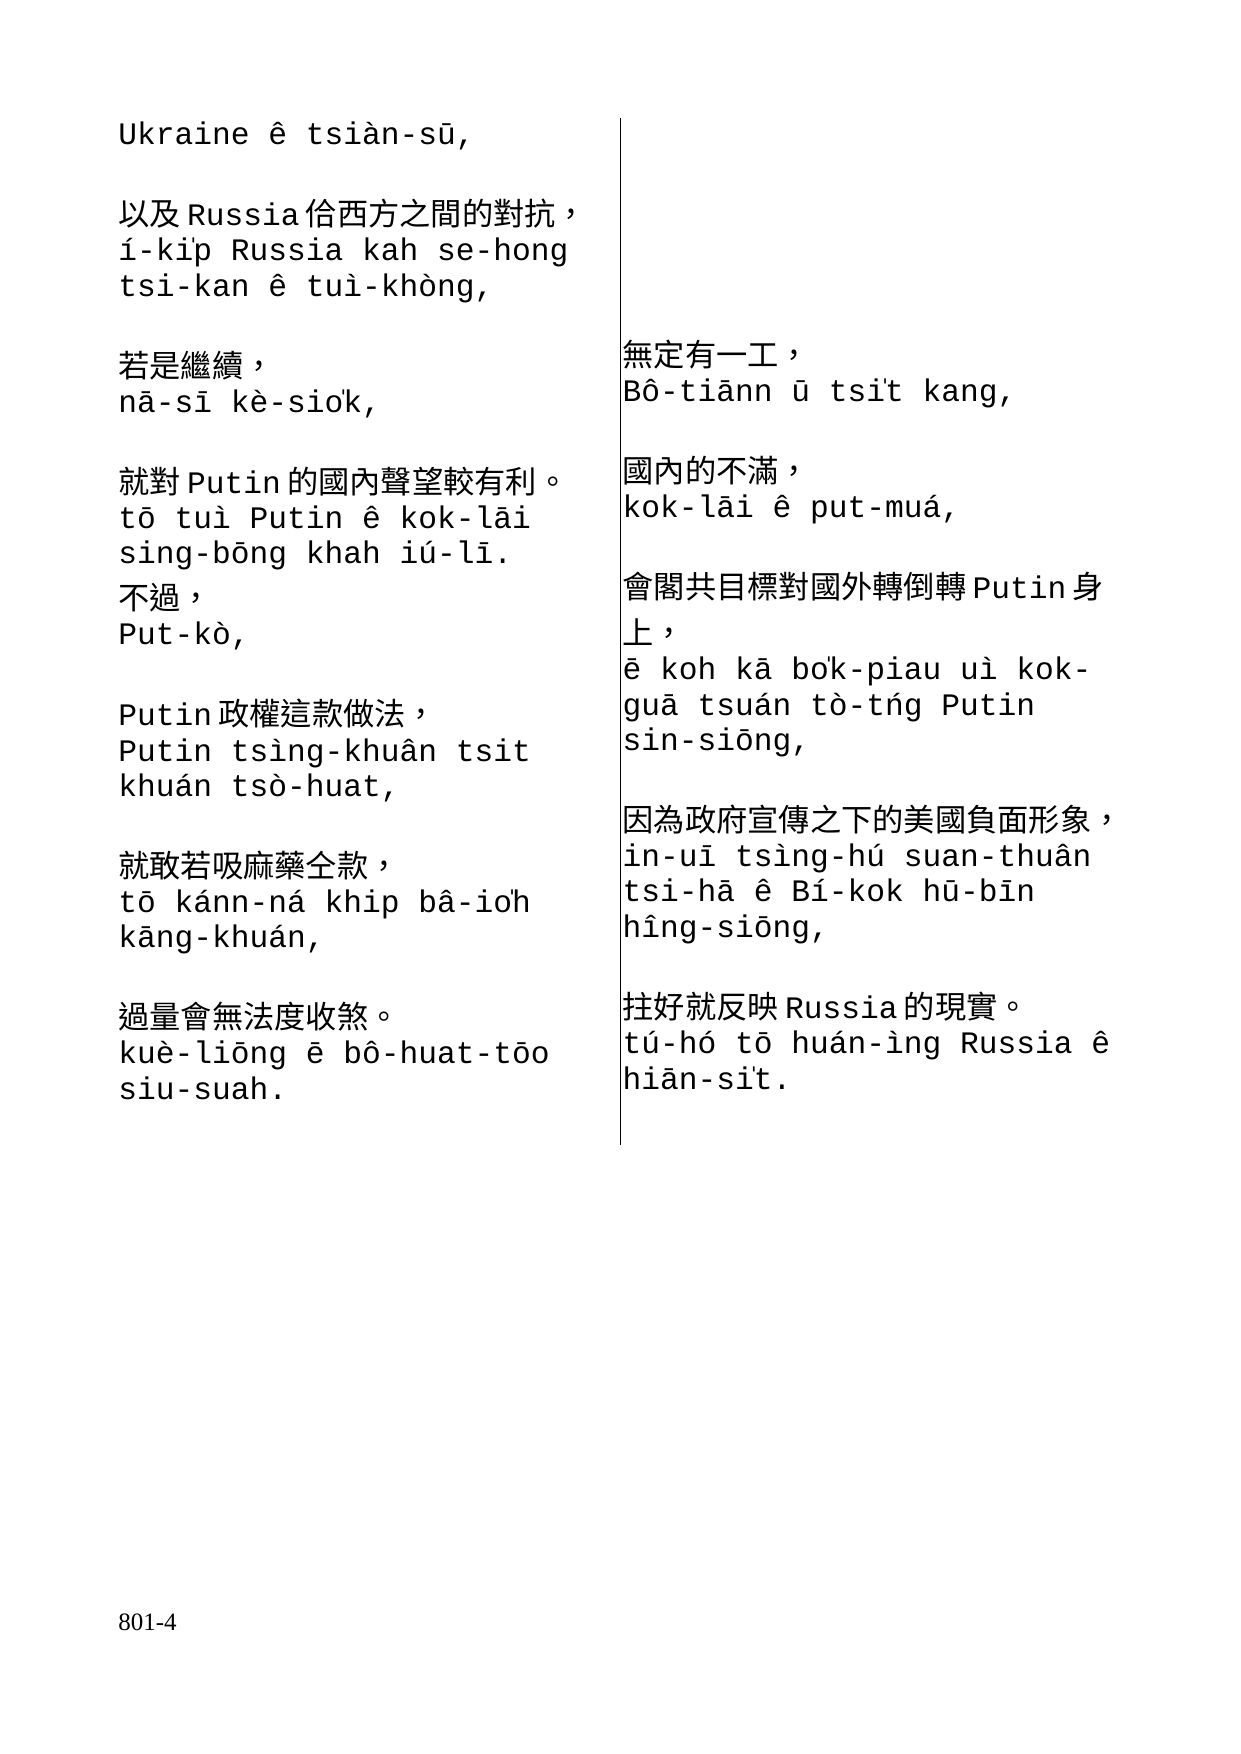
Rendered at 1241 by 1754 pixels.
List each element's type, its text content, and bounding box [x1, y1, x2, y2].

text 拄好就反映Russia的現實。 [622, 982, 1122, 1028]
text 國內的不滿， [622, 447, 1122, 492]
text 就對Putin的國內聲望較有利。 [118, 457, 618, 502]
text 過量會無法度收煞。 [118, 993, 618, 1038]
text 就敢若吸麻藥仝款， [118, 841, 618, 886]
text tú-hó tō huán-ìng Russia ê hiān-si̍t. [622, 1028, 1122, 1098]
text ē koh kā bo̍k-piau uì kok-guā tsuán tò-tńg Putin sin-siōng, [622, 653, 1122, 760]
text 不過， [118, 573, 618, 618]
text kok-lāi ê put-muá, [622, 492, 1122, 527]
text Putin tsìng-khuân tsit khuán tsò-huat, [118, 735, 618, 806]
text kuè-liōng ē bô-huat-tōo siu-suah. [118, 1038, 618, 1109]
text Putin政權這款做法， [118, 689, 618, 735]
text 會閣共目標對國外轉倒轉Putin身上， [622, 563, 1122, 653]
text í-ki̍p Russia kah se-hong tsi-kan ê tuì-khòng, [118, 234, 618, 305]
text nā-sī kè-sio̍k, [118, 386, 618, 421]
text 因為政府宣傳之下的美國負面形象， [622, 795, 1122, 840]
text tō kánn-ná khip bâ-io̍h kāng-khuán, [118, 886, 618, 957]
text tō tuì Putin ê kok-lāi sing-bōng khah iú-lī. [118, 502, 618, 573]
text Ukraine ê tsiàn-sū, [118, 118, 618, 153]
text Bô-tiānn ū tsi̍t kang, [622, 376, 1122, 411]
text 無定有一工， [622, 331, 1122, 376]
text Put-kò, [118, 618, 618, 654]
text 若是繼續， [118, 341, 618, 386]
text 以及Russia佮西方之間的對抗， [118, 189, 618, 234]
text in-uī tsìng-hú suan-thuân tsi-hā ê Bí-kok hū-bīn hîng-siōng, [622, 840, 1122, 947]
